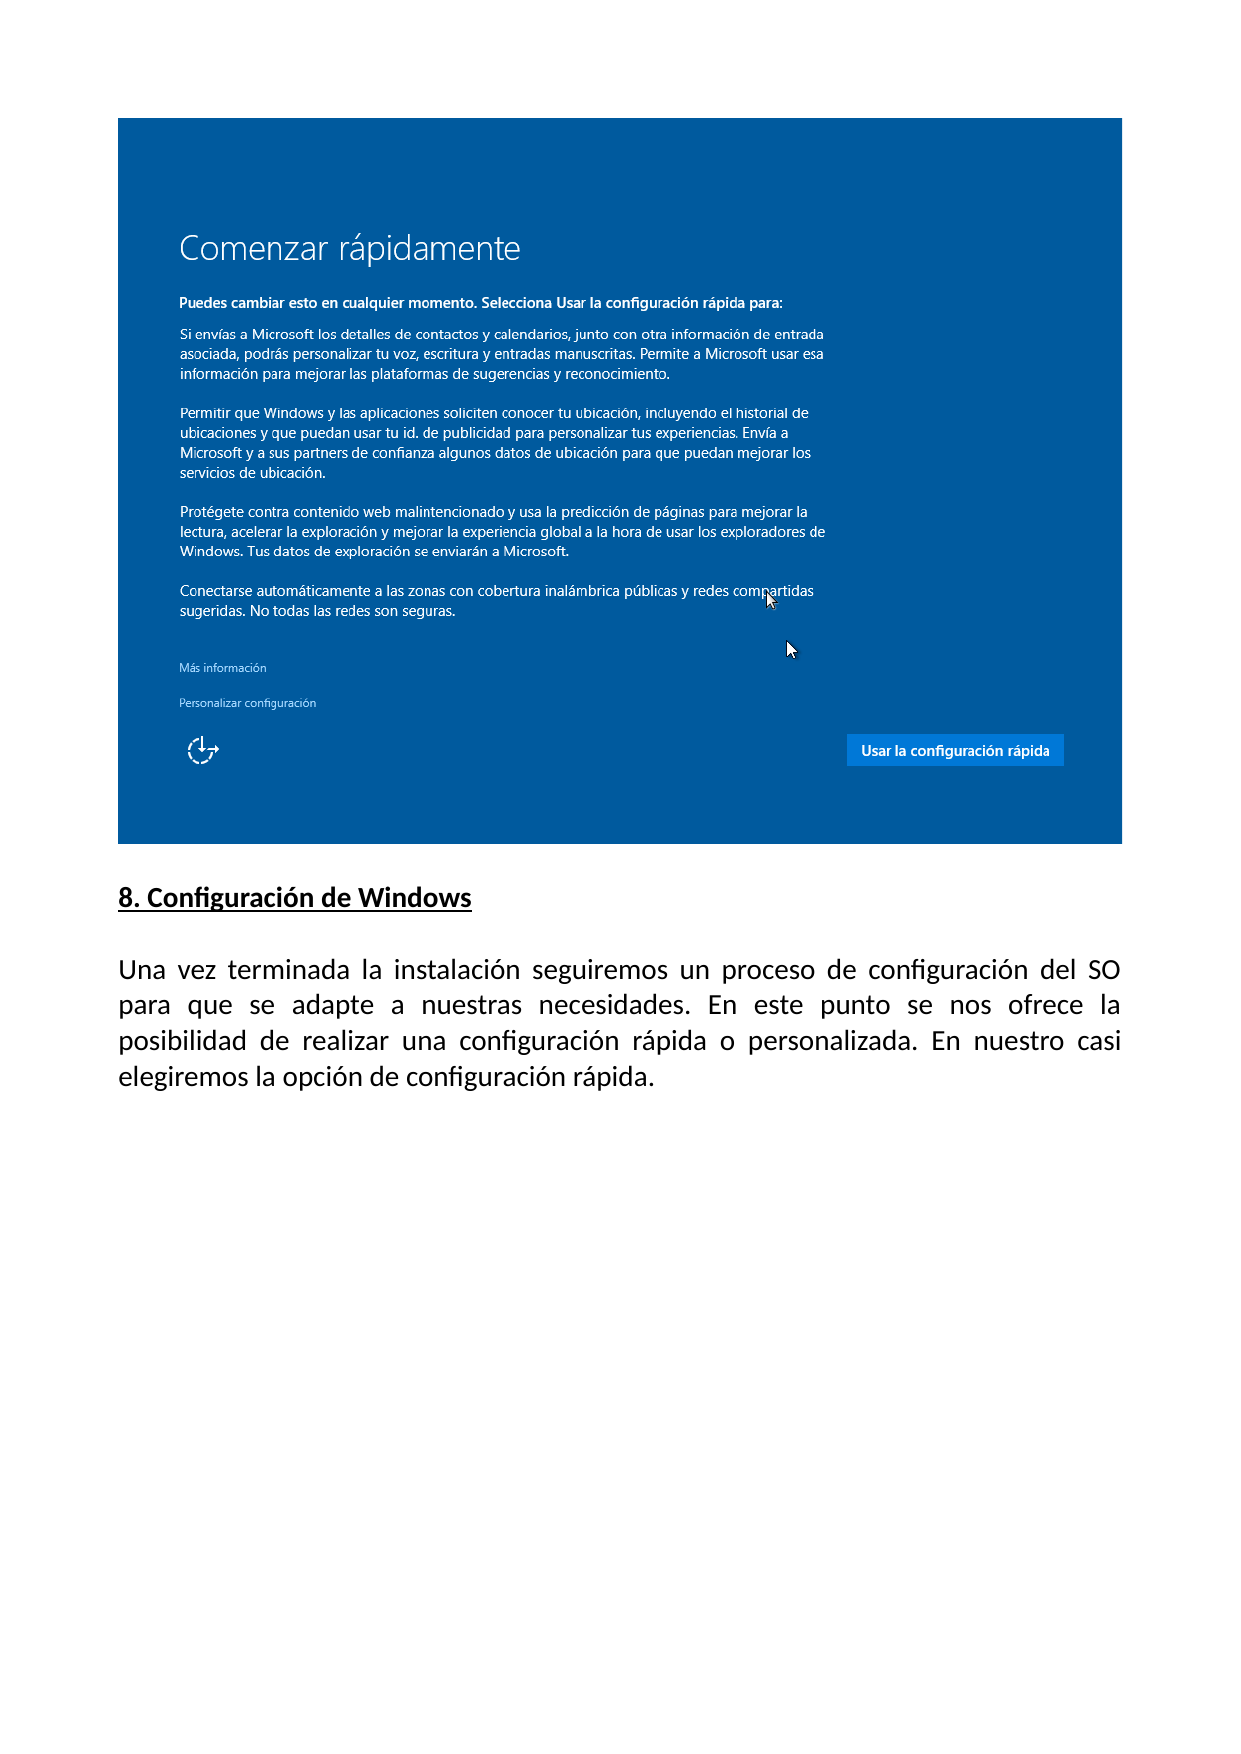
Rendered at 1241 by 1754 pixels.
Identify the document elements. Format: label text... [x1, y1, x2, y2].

text Una vez terminada la instalación seguiremos un proceso de configuración del SO para que se adapte a nuestras necesidades. En este punto se nos ofrece la posibilidad de realizar una configuración rápida o personalizada. En nuestro casi elegiremos la opción de configuración rápida. [118, 951, 1122, 1093]
text 8. Configuración de Windows [118, 879, 1122, 915]
picture [118, 118, 1123, 844]
